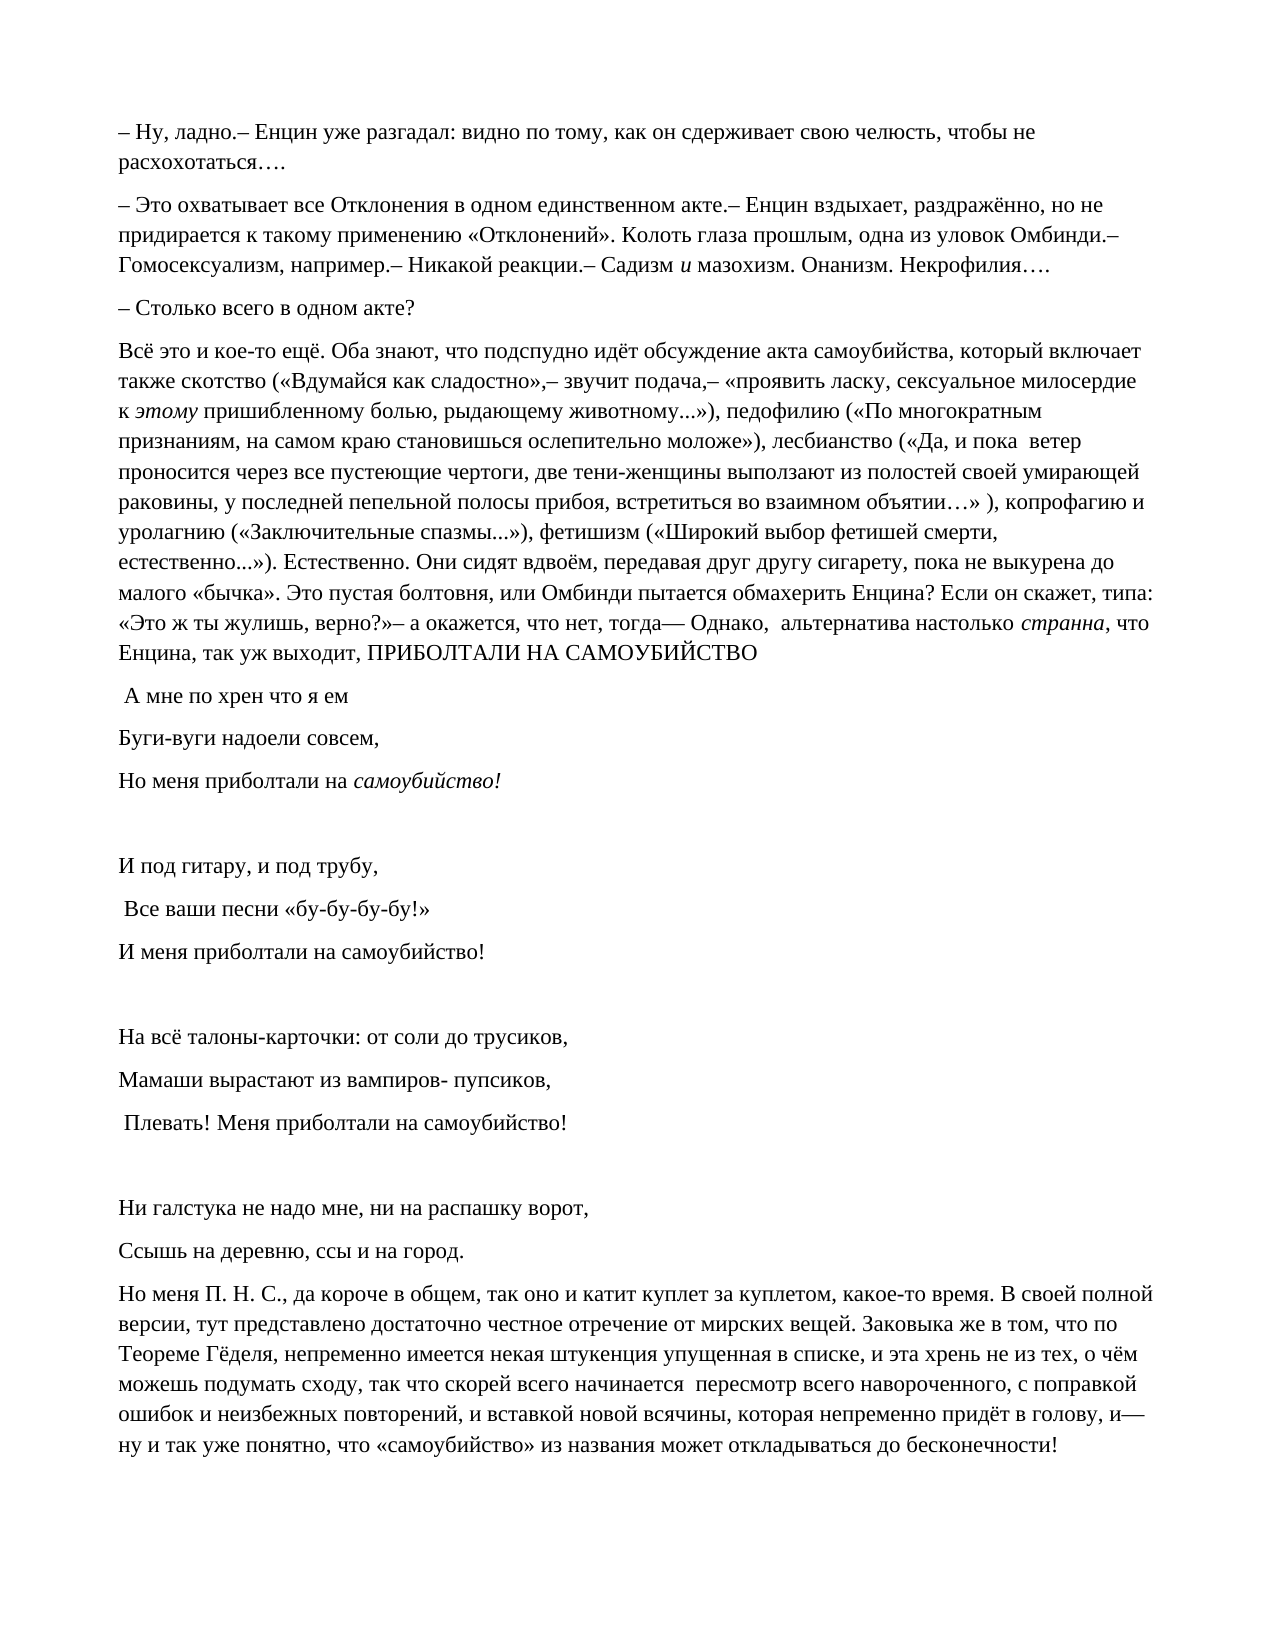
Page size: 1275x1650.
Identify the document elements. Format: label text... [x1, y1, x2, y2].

text Все ваши песни «бу-бу-бу-бу!» [118, 895, 1157, 922]
text Ссышь на деревню, ссы и на город. [118, 1237, 1157, 1263]
text Буги-вуги надоели совсем, [118, 724, 1157, 751]
text Но меня приболтали на самоубийство! [118, 767, 1157, 793]
text На всё талоны-карточки: от соли до трусиков, [118, 1023, 1157, 1050]
text – Столько всего в одном акте? [118, 294, 1157, 321]
text А мне по хрен что я ем [118, 682, 1157, 708]
text Ни галстука не надо мне, ни на распашку ворот, [118, 1194, 1157, 1221]
text Но меня П. Н. С., да короче в общем, так оно и катит куплет за куплетом, какое-то время. В своей полной версии, тут представлено достаточно честное отречение от мирских вещей. Заковыка же в том, что по Теореме Гёделя, непременно имеется некая штукенция упущенная в списке, и эта хрень не из тех, о чём можешь подумать сходу, так что скорей всего начинается пересмотр всего навороченного, с поправкой ошибок и неизбежных повторений, и вставкой новой всячины, которая непременно придёт в голову, и—ну и так уже понятно, что «самоубийство» из названия может откладываться до бесконечности! [118, 1279, 1157, 1457]
text – Ну, ладно.– Енцин уже разгадал: видно по тому, как он сдерживает свою челюсть, чтобы не расхохотаться…. [118, 118, 1157, 175]
text И меня приболтали на самоубийство! [118, 938, 1157, 964]
text Всё это и кое-то ещё. Оба знают, что подспудно идёт обсуждение акта самоубийства, который включает также скотство («Вдумайся как сладостно»,– звучит подача,– «проявить ласку, сексуальное милосердие к этому пришибленному болью, рыдающему животному...»), педофилию («По многократным признаниям, на самом краю становишься ослепительно моложе»), лесбианство («Да, и пока ветер проносится через все пустеющие чертоги, две тени-женщины выползают из полостей своей умирающей раковины, у последней пепельной полосы прибоя, встретиться во взаимном объятии…» ), копрофагию и уролагнию («Заключительные спазмы...»), фетишизм («Широкий выбор фетишей смерти, естественно...»). Естественно. Они сидят вдвоём, передавая друг другу сигарету, пока не выкурена до малого «бычка». Это пустая болтовня, или Омбинди пытается обмахерить Енцина? Если он скажет, типа: «Это ж ты жулишь, верно?»– а окажется, что нет, тогда— Однако, альтернатива настолько странна, что Енцина, так уж выходит, ПРИБОЛТАЛИ НА САМОУБИЙСТВО [118, 337, 1157, 665]
text – Это охватывает все Отклонения в одном единственном акте.– Енцин вздыхает, раздражённо, но не придирается к такому применению «Отклонений». Колоть глаза прошлым, одна из уловок Омбинди.– Гомосексуализм, например.– Никакой реакции.– Садизм и мазохизм. Онанизм. Некрофилия…. [118, 191, 1157, 278]
text Плевать! Меня приболтали на самоубийство! [118, 1109, 1157, 1135]
text Мамаши вырастают из вампиров- пупсиков, [118, 1066, 1157, 1092]
text И под гитару, и под трубу, [118, 852, 1157, 879]
